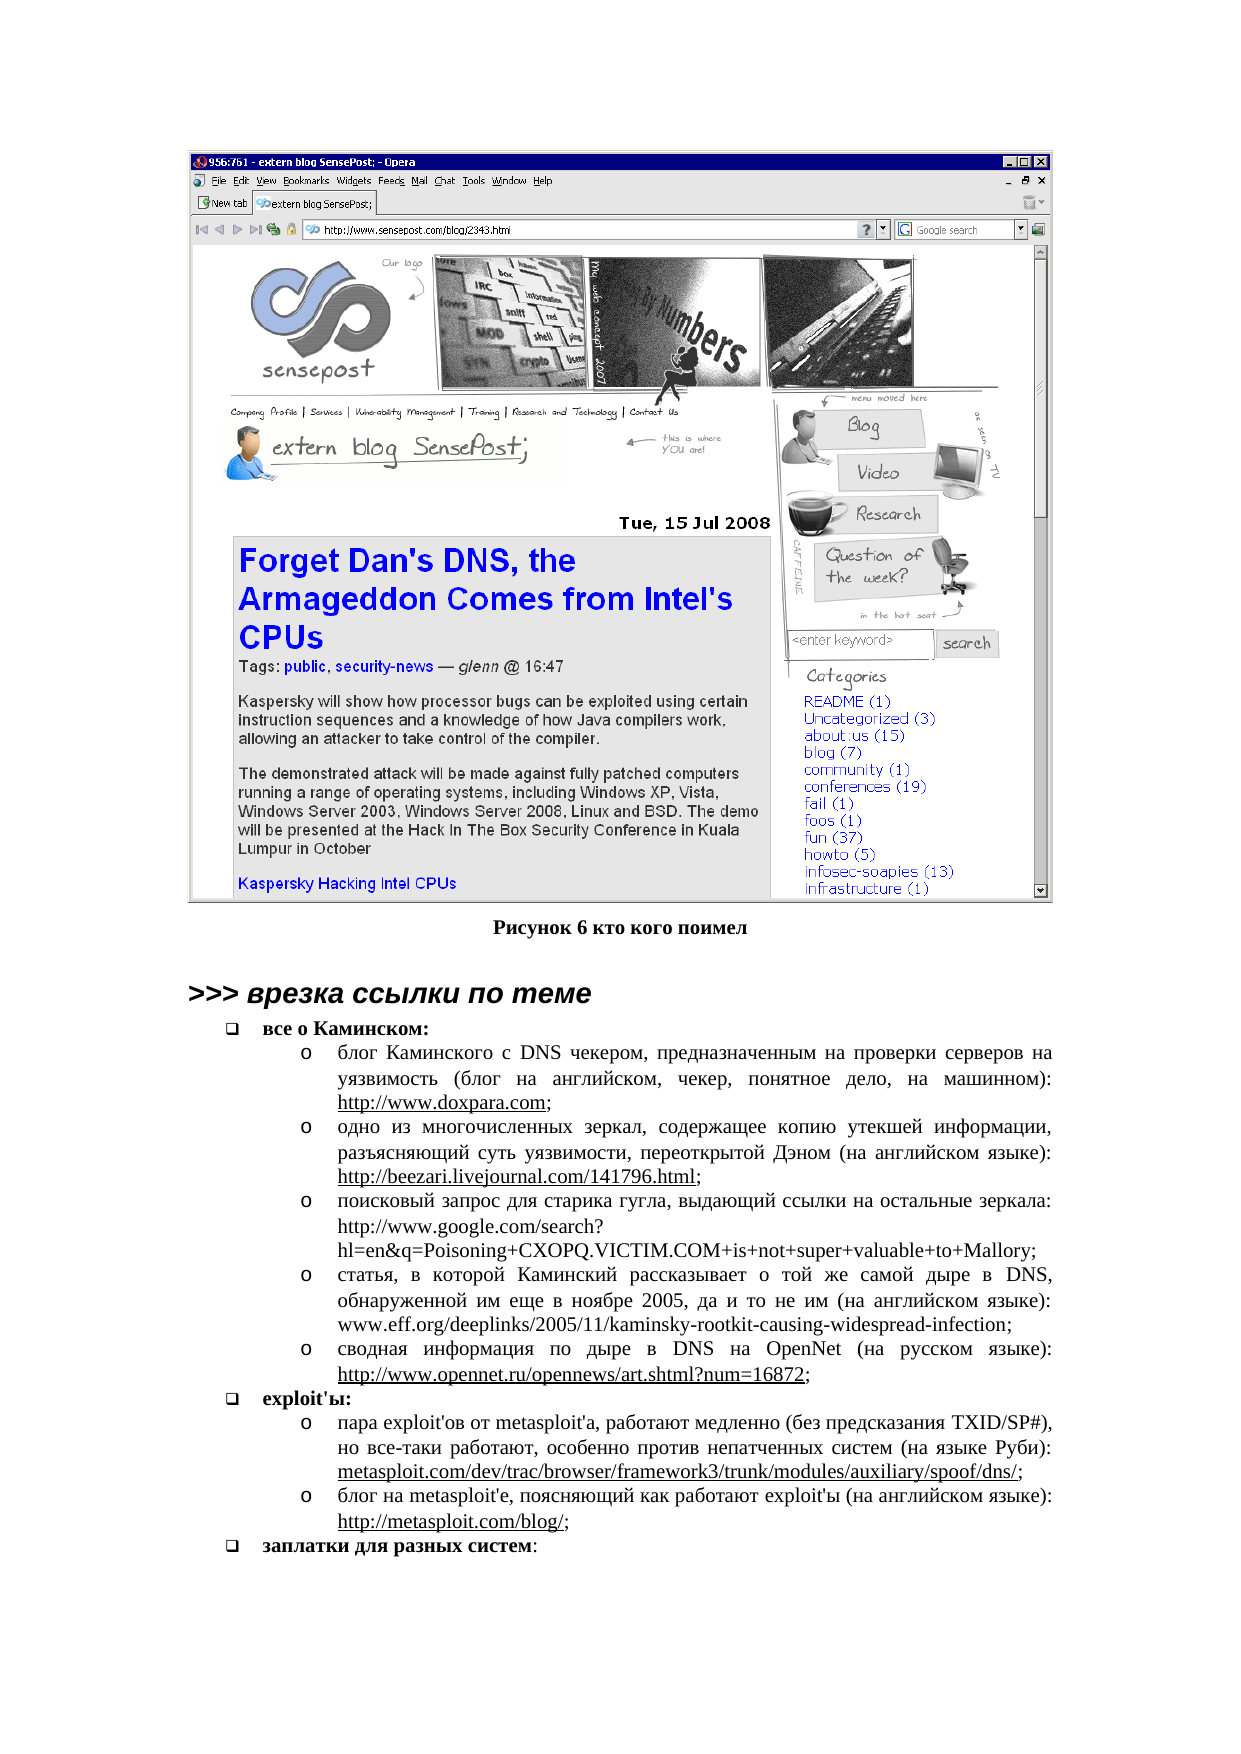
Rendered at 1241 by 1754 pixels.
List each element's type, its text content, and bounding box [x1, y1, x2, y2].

list блог Каминского с DNS чекером, предназначенным на проверки серверов на уязвимость (блог на английском, чекер, понятное дело, на машинном): http://www.doxpara.com; [300, 1040, 1053, 1114]
list поисковый запрос для старика гугла, выдающий ссылки на остальные зеркала: http://www.google.com/search?hl=en&q=Poisoning+CXOPQ.VICTIM.COM+is+not+super+valuable+to+Mallory; [300, 1188, 1053, 1262]
list статья, в которой Каминский рассказывает о той же самой дыре в DNS, обнаруженной им еще в ноябре 2005, да и то не им (на английском языке): www.eff.org/deeplinks/2005/11/kaminsky-rootkit-causing-widespread-infection; [300, 1262, 1053, 1336]
text Рисунок 6 кто кого поимел [187, 915, 1053, 939]
subtitle >>> врезка ссылки по теме [187, 976, 1053, 1010]
picture [187, 150, 1053, 903]
list сводная информация по дыре в DNS на OpenNet (на русском языке): http://www.opennet.ru/opennews/art.shtml?num=16872; [300, 1336, 1053, 1386]
list одно из многочисленных зеркал, содержащее копию утекшей информации, разъясняющий суть уязвимости, переоткрытой Дэном (на английском языке): http://beezari.livejournal.com/141796.html; [300, 1114, 1053, 1188]
list все о Каминском: [225, 1016, 1053, 1040]
list заплатки для разных систем: [225, 1533, 1053, 1557]
list exploit'ы: [225, 1386, 1053, 1409]
list блог на metasploit'е, поясняющий как работают exploit'ы (на английском языке): http://metasploit.com/blog/; [300, 1483, 1053, 1533]
list пара exploit'ов от metasploit'а, работают медленно (без предсказания TXID/SP#), но все-таки работают, особенно против непатченных систем (на языке Руби): metasploit.com/dev/trac/browser/framework3/trunk/modules/auxiliary/spoof/dns/; [300, 1409, 1053, 1483]
